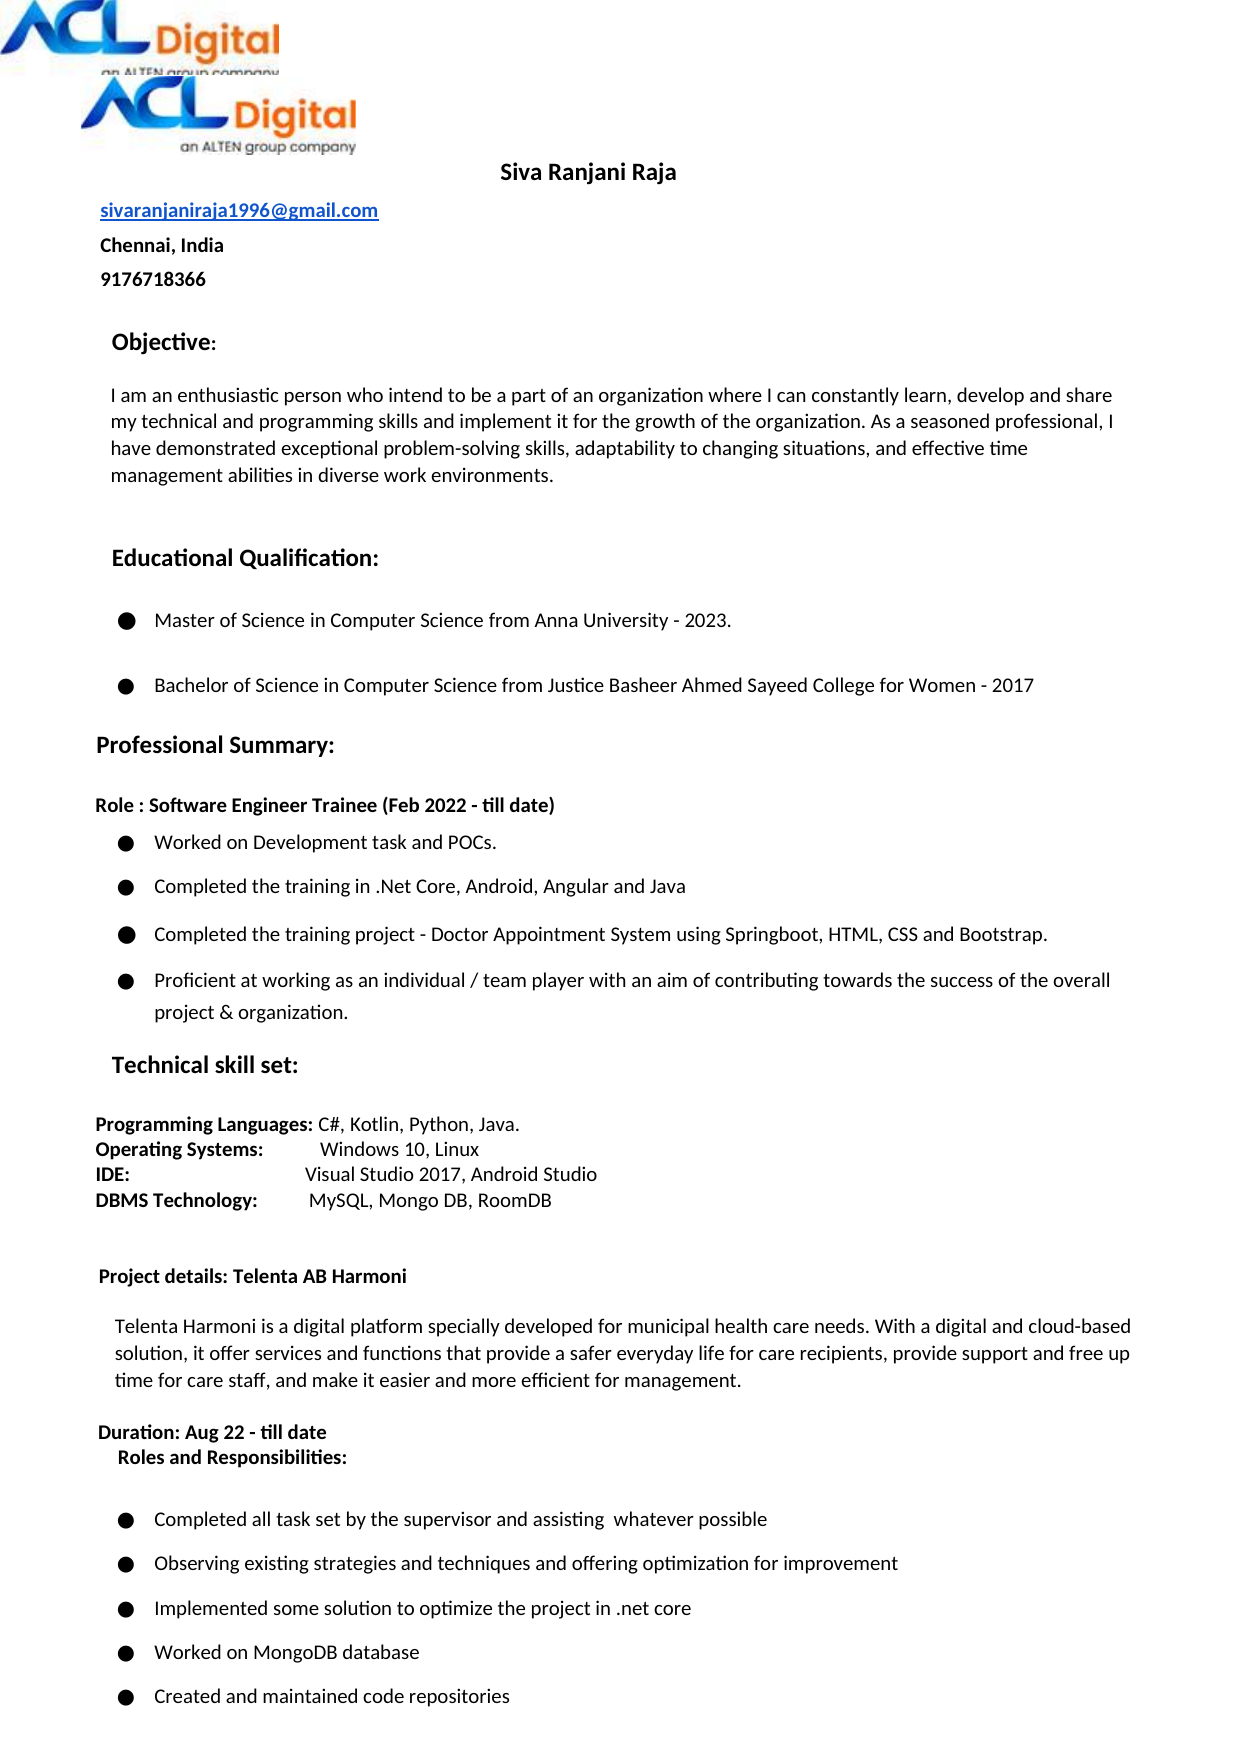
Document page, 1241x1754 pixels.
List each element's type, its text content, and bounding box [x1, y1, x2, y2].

list Completed the training in .Net Core, Android, Angular and Java [117, 863, 1167, 906]
list Proficient at working as an individual / team player with an aim of contributing towards the success of the overall project & organization. [117, 956, 1122, 1024]
list Completed all task set by the supervisor and assisting whatever possible [117, 1495, 1167, 1538]
list Worked on MongoDB database [117, 1628, 1167, 1671]
title Professional Summary: [79, 729, 1167, 760]
list Master of Science in Computer Science from Anna University - 2023. [117, 593, 1167, 641]
text I am an enthusiastic person who intend to be a part of an organization where I can constantly learn, develop and share my technical and programming skills and implement it for the growth of the organization. As a seasoned professional, I have demonstrated exceptional problem-solving skills, adaptability to changing situations, and effective time management abilities in diverse work environments. [110, 382, 1119, 487]
picture [80, 76, 356, 155]
subtitle Roles and Responsibilities: [98, 1444, 1167, 1470]
text IDE: Visual Studio 2017, Android Studio [79, 1162, 1167, 1187]
text Telenta Harmoni is a digital platform specially developed for municipal health care needs. With a digital and cloud-based solution, it offer services and functions that provide a safer everyday life for care recipients, provide support and free up time for care staff, and make it easier and more efficient for management. [114, 1314, 1159, 1392]
list Implemented some solution to optimize the project in .net core [117, 1584, 1167, 1627]
subtitle Objective: [95, 327, 1167, 357]
text sivaranjaniraja1996@gmail.com [100, 198, 1167, 223]
list Created and maintained code repositories [117, 1673, 1167, 1716]
list Observing existing strategies and techniques and offering optimization for improvement [117, 1540, 1167, 1582]
title Role : Software Engineer Trainee (Feb 2022 - till date) [79, 788, 1167, 818]
text Chennai, India [100, 232, 1167, 258]
subtitle Educational Qualification: [95, 542, 1167, 573]
text Operating Systems: Windows 10, Linux [79, 1136, 1167, 1162]
text DBMS Technology: MySQL, Mongo DB, RoomDB [79, 1187, 1167, 1212]
picture [0, 0, 279, 82]
text Programming Languages: C#, Kotlin, Python, Java. [79, 1111, 1167, 1136]
subtitle Technical skill set: [95, 1050, 1167, 1080]
text Siva Ranjani Raja [100, 156, 1167, 187]
text Duration: Aug 22 - till date [79, 1419, 1150, 1444]
text 9176718366 [100, 267, 1167, 292]
list Completed the training project - Doctor Appointment System using Springboot, HTML, CSS and Bootstrap. [117, 907, 1167, 954]
list Bachelor of Science in Computer Science from Justice Basheer Ahmed Sayeed College for Women - 2017 [117, 661, 1167, 704]
list Worked on Development task and POCs. [117, 818, 1167, 861]
text Project details: Telenta AB Harmoni [79, 1263, 1167, 1289]
